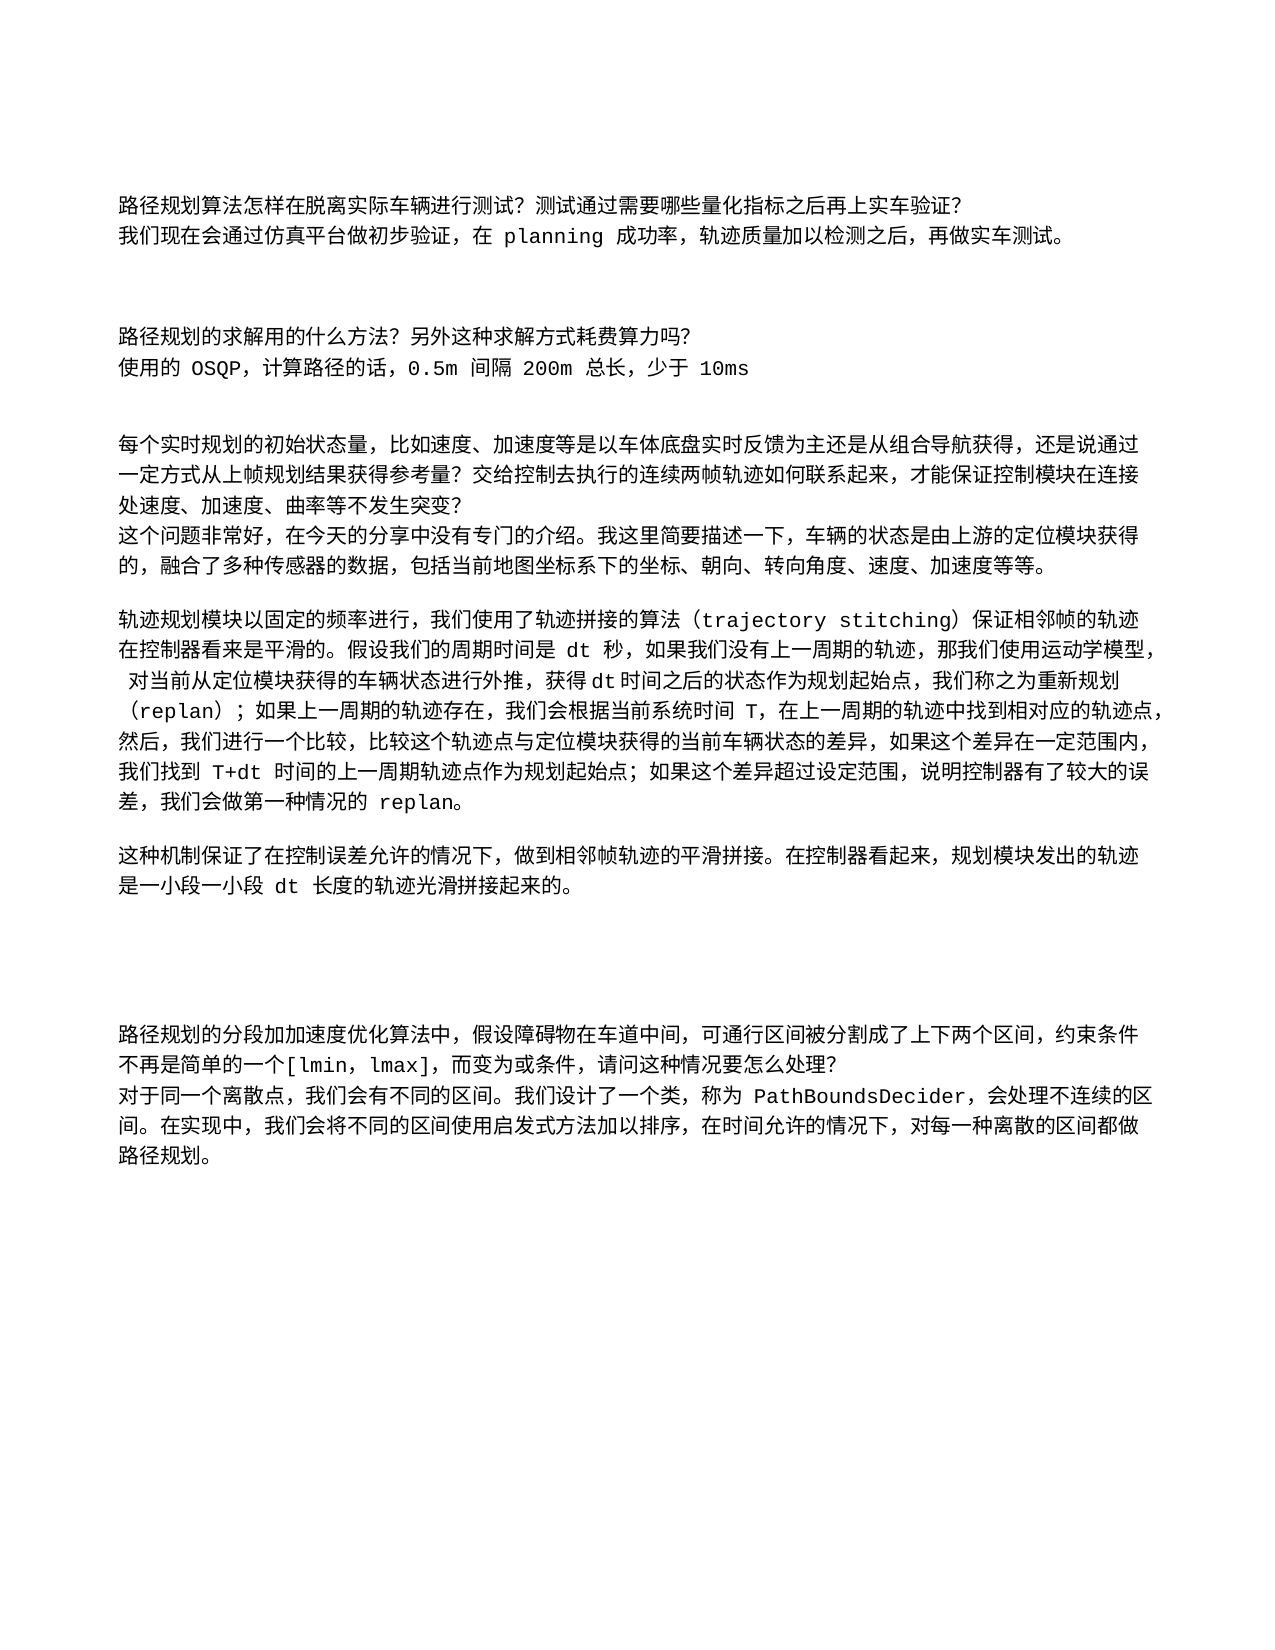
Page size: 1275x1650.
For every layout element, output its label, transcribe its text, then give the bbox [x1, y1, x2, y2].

text 每个实时规划的初始状态量，比如速度、加速度等是以车体底盘实时反馈为主还是从组合导航获得，还是说通过一定方式从上帧规划结果获得参考量？交给控制去执行的连续两帧轨迹如何联系起来，才能保证控制模块在连接处速度、加速度、曲率等不发生突变？ [118, 428, 1157, 519]
text 使用的 OSQP，计算路径的话，0.5m 间隔 200m 总长，少于 10ms [118, 351, 1157, 381]
text 轨迹规划模块以固定的频率进行，我们使用了轨迹拼接的算法（trajectory stitching）保证相邻帧的轨迹在控制器看来是平滑的。假设我们的周期时间是 dt 秒，如果我们没有上一周期的轨迹，那我们使用运动学模型， 对当前从定位模块获得的车辆状态进行外推，获得dt时间之后的状态作为规划起始点，我们称之为重新规划（replan）；如果上一周期的轨迹存在，我们会根据当前系统时间 T，在上一周期的轨迹中找到相对应的轨迹点，然后，我们进行一个比较，比较这个轨迹点与定位模块获得的当前车辆状态的差异，如果这个差异在一定范围内，我们找到 T+dt 时间的上一周期轨迹点作为规划起始点；如果这个差异超过设定范围，说明控制器有了较大的误差，我们会做第一种情况的 replan。 [118, 603, 1157, 816]
text 路径规划的分段加加速度优化算法中，假设障碍物在车道中间，可通行区间被分割成了上下两个区间，约束条件不再是简单的一个[lmin，lmax]，而变为或条件，请问这种情况要怎么处理？ [118, 1018, 1157, 1079]
text 这种机制保证了在控制误差允许的情况下，做到相邻帧轨迹的平滑拼接。在控制器看起来，规划模块发出的轨迹是一小段一小段 dt 长度的轨迹光滑拼接起来的。 [118, 839, 1157, 900]
text 对于同一个离散点，我们会有不同的区间。我们设计了一个类，称为 PathBoundsDecider，会处理不连续的区间。在实现中，我们会将不同的区间使用启发式方法加以排序，在时间允许的情况下，对每一种离散的区间都做路径规划。 [118, 1079, 1157, 1170]
text 路径规划的求解用的什么方法？另外这种求解方式耗费算力吗？ [118, 321, 1157, 351]
text 路径规划算法怎样在脱离实际车辆进行测试？测试通过需要哪些量化指标之后再上实车验证？ [118, 189, 1157, 219]
text 这个问题非常好，在今天的分享中没有专门的介绍。我这里简要描述一下，车辆的状态是由上游的定位模块获得的，融合了多种传感器的数据，包括当前地图坐标系下的坐标、朝向、转向角度、速度、加速度等等。 [118, 519, 1157, 579]
text 我们现在会通过仿真平台做初步验证，在 planning 成功率，轨迹质量加以检测之后，再做实车测试。 [118, 219, 1157, 250]
